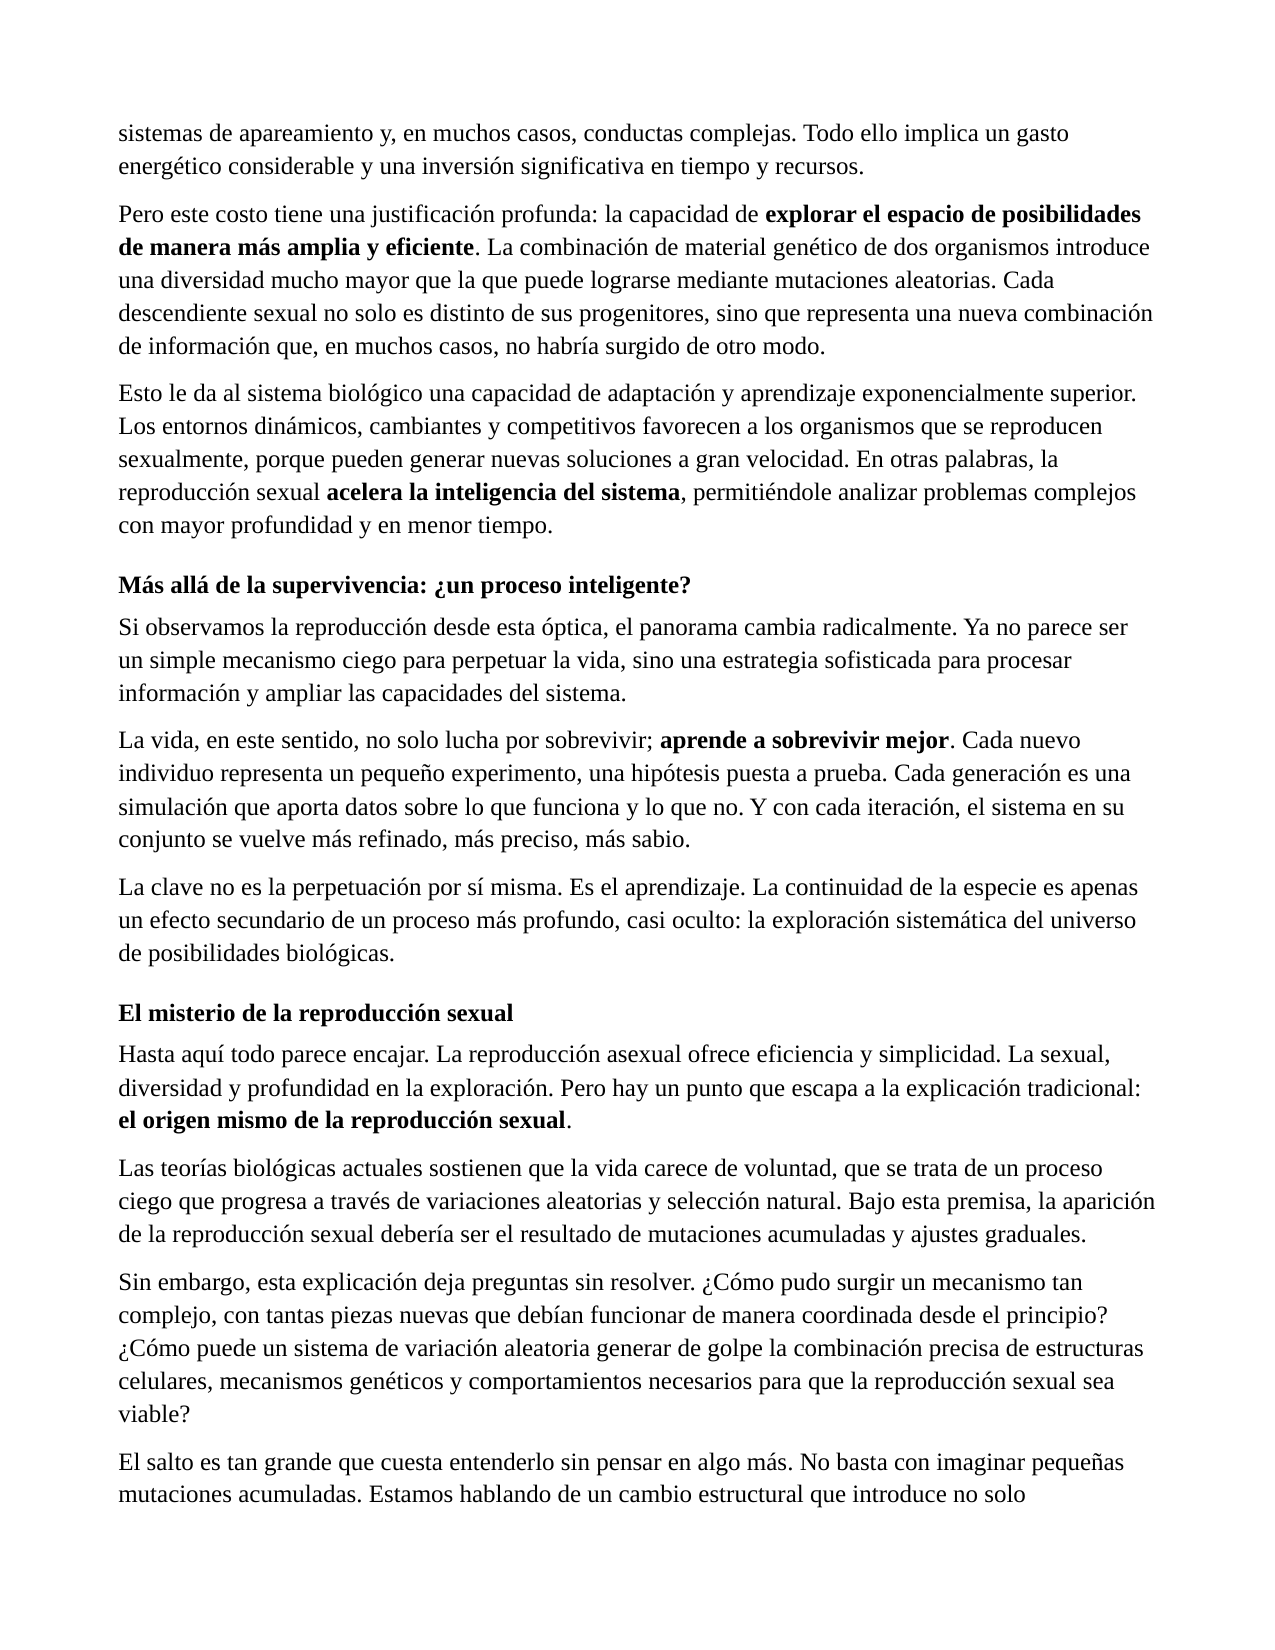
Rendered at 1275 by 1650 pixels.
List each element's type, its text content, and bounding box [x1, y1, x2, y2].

text Las teorías biológicas actuales sostienen que la vida carece de voluntad, que se trata de un proceso ciego que progresa a través de variaciones aleatorias y selección natural. Bajo esta premisa, la aparición de la reproducción sexual debería ser el resultado de mutaciones acumuladas y ajustes graduales. [118, 1153, 1157, 1248]
text Pero este costo tiene una justificación profunda: la capacidad de explorar el espacio de posibilidades de manera más amplia y eficiente. La combinación de material genético de dos organismos introduce una diversidad mucho mayor que la que puede lograrse mediante mutaciones aleatorias. Cada descendiente sexual no solo es distinto de sus progenitores, sino que representa una nueva combinación de información que, en muchos casos, no habría surgido de otro modo. [118, 199, 1157, 359]
text Sin embargo, esta explicación deja preguntas sin resolver. ¿Cómo pudo surgir un mecanismo tan complejo, con tantas piezas nuevas que debían funcionar de manera coordinada desde el principio? ¿Cómo puede un sistema de variación aleatoria generar de golpe la combinación precisa de estructuras celulares, mecanismos genéticos y comportamientos necesarios para que la reproducción sexual sea viable? [118, 1267, 1157, 1428]
text La vida, en este sentido, no solo lucha por sobrevivir; aprende a sobrevivir mejor. Cada nuevo individuo representa un pequeño experimento, una hipótesis puesta a prueba. Cada generación es una simulación que aporta datos sobre lo que funciona y lo que no. Y con cada iteración, el sistema en su conjunto se vuelve más refinado, más preciso, más sabio. [118, 726, 1157, 853]
text Esto le da al sistema biológico una capacidad de adaptación y aprendizaje exponencialmente superior. Los entornos dinámicos, cambiantes y competitivos favorecen a los organismos que se reproducen sexualmente, porque pueden generar nuevas soluciones a gran velocidad. En otras palabras, la reproducción sexual acelera la inteligencia del sistema, permitiéndole analizar problemas complejos con mayor profundidad y en menor tiempo. [118, 378, 1157, 539]
text El salto es tan grande que cuesta entenderlo sin pensar en algo más. No basta con imaginar pequeñas mutaciones acumuladas. Estamos hablando de un cambio estructural que introduce no solo [118, 1447, 1157, 1508]
text Si observamos la reproducción desde esta óptica, el panorama cambia radicalmente. Ya no parece ser un simple mecanismo ciego para perpetuar la vida, sino una estrategia sofisticada para procesar información y ampliar las capacidades del sistema. [118, 612, 1157, 707]
subtitle Más allá de la supervivencia: ¿un proceso inteligente? [118, 571, 1157, 599]
text La clave no es la perpetuación por sí misma. Es el aprendizaje. La continuidad de la especie es apenas un efecto secundario de un proceso más profundo, casi oculto: la exploración sistemática del universo de posibilidades biológicas. [118, 872, 1157, 967]
text sistemas de apareamiento y, en muchos casos, conductas complejas. Todo ello implica un gasto energético considerable y una inversión significativa en tiempo y recursos. [118, 118, 1157, 180]
subtitle El misterio de la reproducción sexual [118, 998, 1157, 1027]
text Hasta aquí todo parece encajar. La reproducción asexual ofrece eficiencia y simplicidad. La sexual, diversidad y profundidad en la exploración. Pero hay un punto que escapa a la explicación tradicional: el origen mismo de la reproducción sexual. [118, 1039, 1157, 1134]
